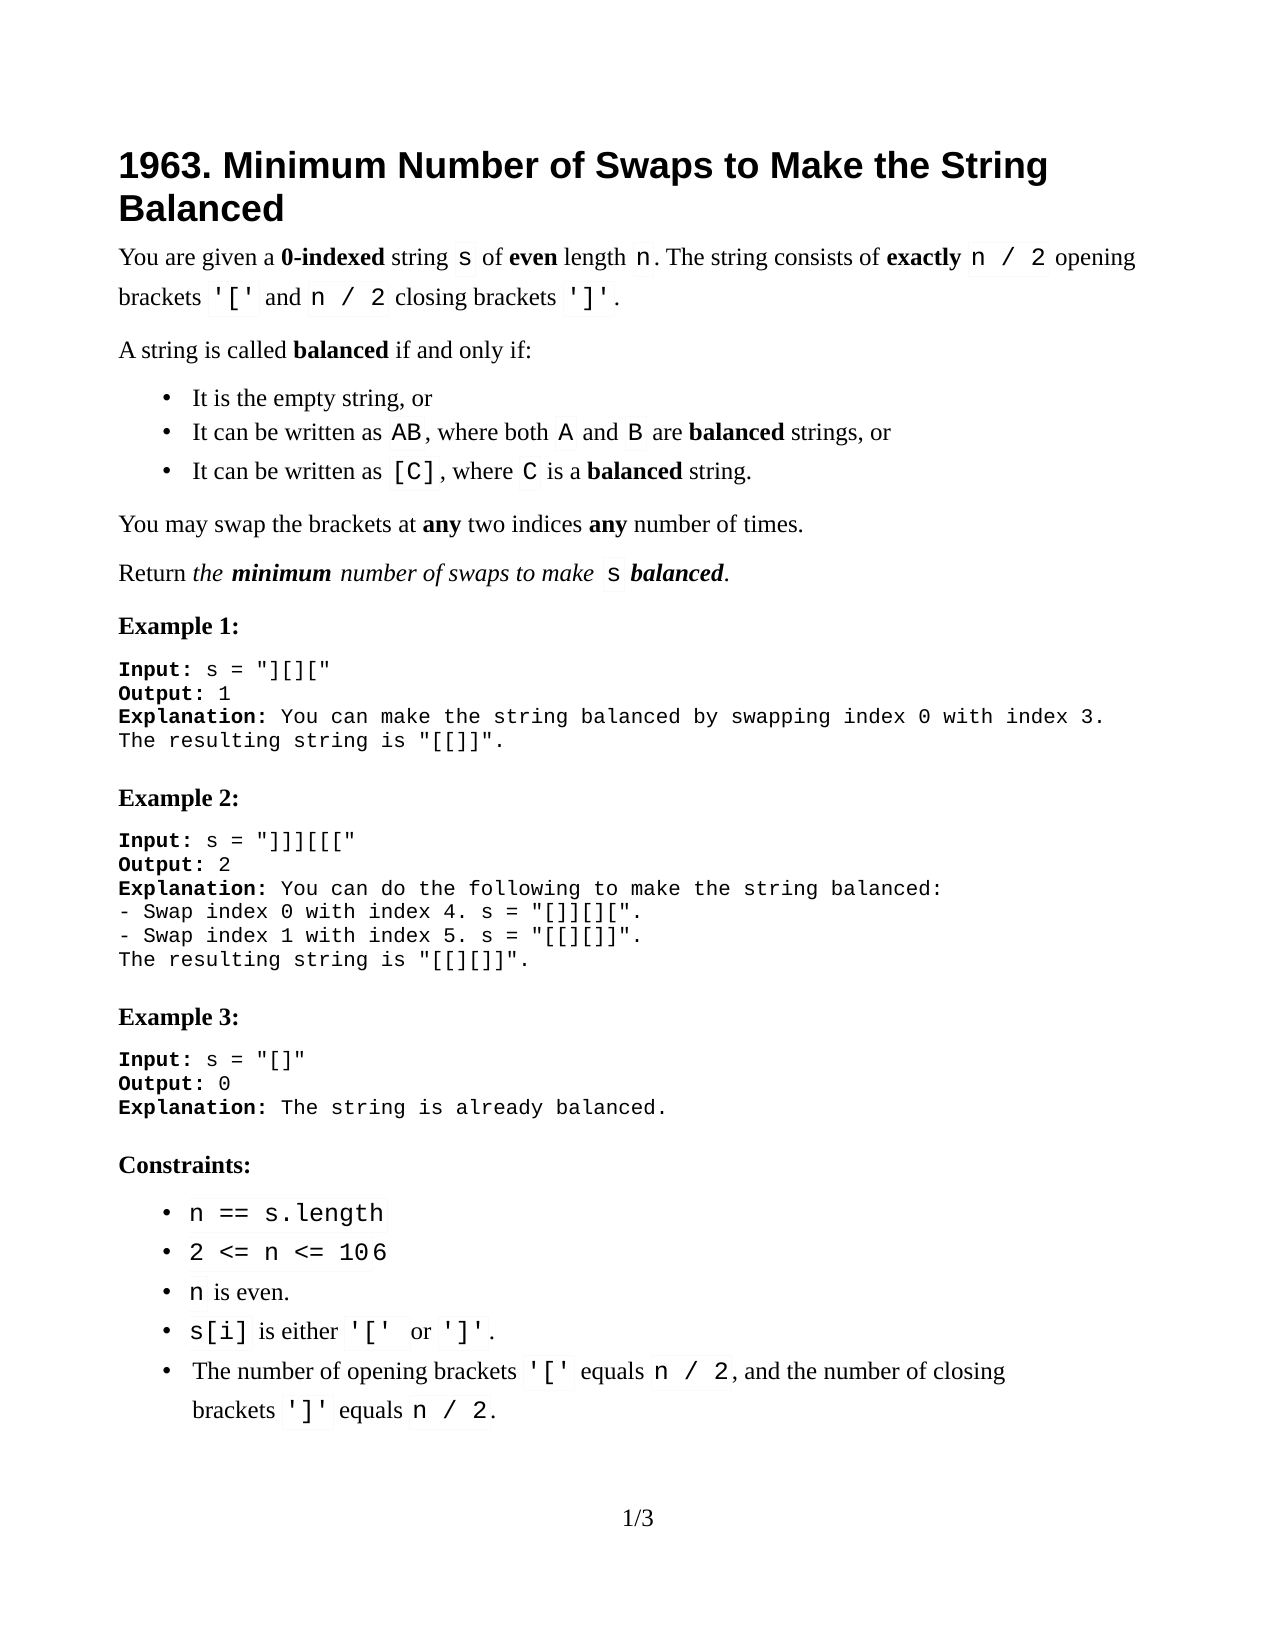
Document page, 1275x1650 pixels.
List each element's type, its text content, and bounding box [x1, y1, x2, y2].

list It can be written as AB, where both A and B are balanced strings, or [577, 416, 625, 450]
list It can be written as [C], where C is a balanced string. [541, 456, 1157, 490]
text - Swap index 1 with index 5. s = "[[][]]". [118, 925, 1157, 949]
text Explanation: You can do the following to make the string balanced: [118, 878, 1157, 901]
text Output: 0 [118, 1073, 1157, 1097]
list n is even. [208, 1276, 1157, 1311]
list It can be written as AB, where both A and B are balanced strings, or [647, 416, 1157, 450]
text A string is called balanced if and only if: [118, 335, 1157, 364]
text Example 1: [118, 611, 1157, 640]
list 2 <= n <= 106 [162, 1237, 372, 1271]
list s[i] is either '[' or ']'. [411, 1316, 438, 1350]
list The number of opening brackets '[' equals n / 2, and the number of closing brackets ']' equals n / 2. [162, 1355, 1157, 1429]
text You are given a 0-indexed string s of even length n. The string consists of exactly n / 2 opening brackets '[' and n / 2 closing brackets ']'. [118, 242, 1157, 316]
list s[i] is either '[' or ']'. [253, 1316, 344, 1350]
list It can be written as [C], where C is a balanced string. [390, 457, 439, 490]
text Example 3: [118, 1002, 1157, 1031]
list n is even. [162, 1276, 207, 1311]
text Example 2: [118, 783, 1157, 812]
text Input: s = "]]][[[" [118, 831, 1157, 854]
list s[i] is either '[' or ']'. [439, 1317, 488, 1350]
list It is the empty string, or [162, 383, 1157, 412]
list It can be written as [C], where C is a balanced string. [440, 456, 519, 490]
subtitle 1963. Minimum Number of Swaps to Make the String Balanced [118, 143, 1157, 229]
list s[i] is either '[' or ']'. [345, 1317, 410, 1350]
text Output: 1 [118, 682, 1157, 706]
list [388, 1197, 1157, 1232]
list It can be written as AB, where both A and B are balanced strings, or [425, 416, 555, 450]
text Output: 2 [118, 854, 1157, 878]
text - Swap index 0 with index 4. s = "[]][][". [118, 901, 1157, 925]
text You may swap the brackets at any two indices any number of times. [118, 509, 1157, 538]
list s[i] is either '[' or ']'. [162, 1316, 252, 1350]
list s[i] is either '[' or ']'. [489, 1316, 1157, 1350]
text Explanation: The string is already balanced. [118, 1097, 1157, 1120]
list n == s.length [162, 1197, 387, 1232]
list It can be written as [C], where C is a balanced string. [162, 456, 389, 490]
text Return the minimum number of swaps to make [118, 557, 603, 592]
text Constraints: [118, 1150, 1157, 1179]
list 2 <= n <= 106 [373, 1237, 1157, 1271]
text balanced. [625, 557, 1157, 592]
text s [604, 558, 624, 591]
text Input: s = "][][" [118, 659, 1157, 682]
list It can be written as AB, where both A and B are balanced strings, or [162, 416, 389, 450]
text The resulting string is "[[]]". [118, 730, 1157, 753]
text Explanation: You can make the string balanced by swapping index 0 with index 3. [118, 706, 1157, 730]
text The resulting string is "[[][]]". [118, 949, 1157, 972]
text Input: s = "[]" [118, 1049, 1157, 1073]
